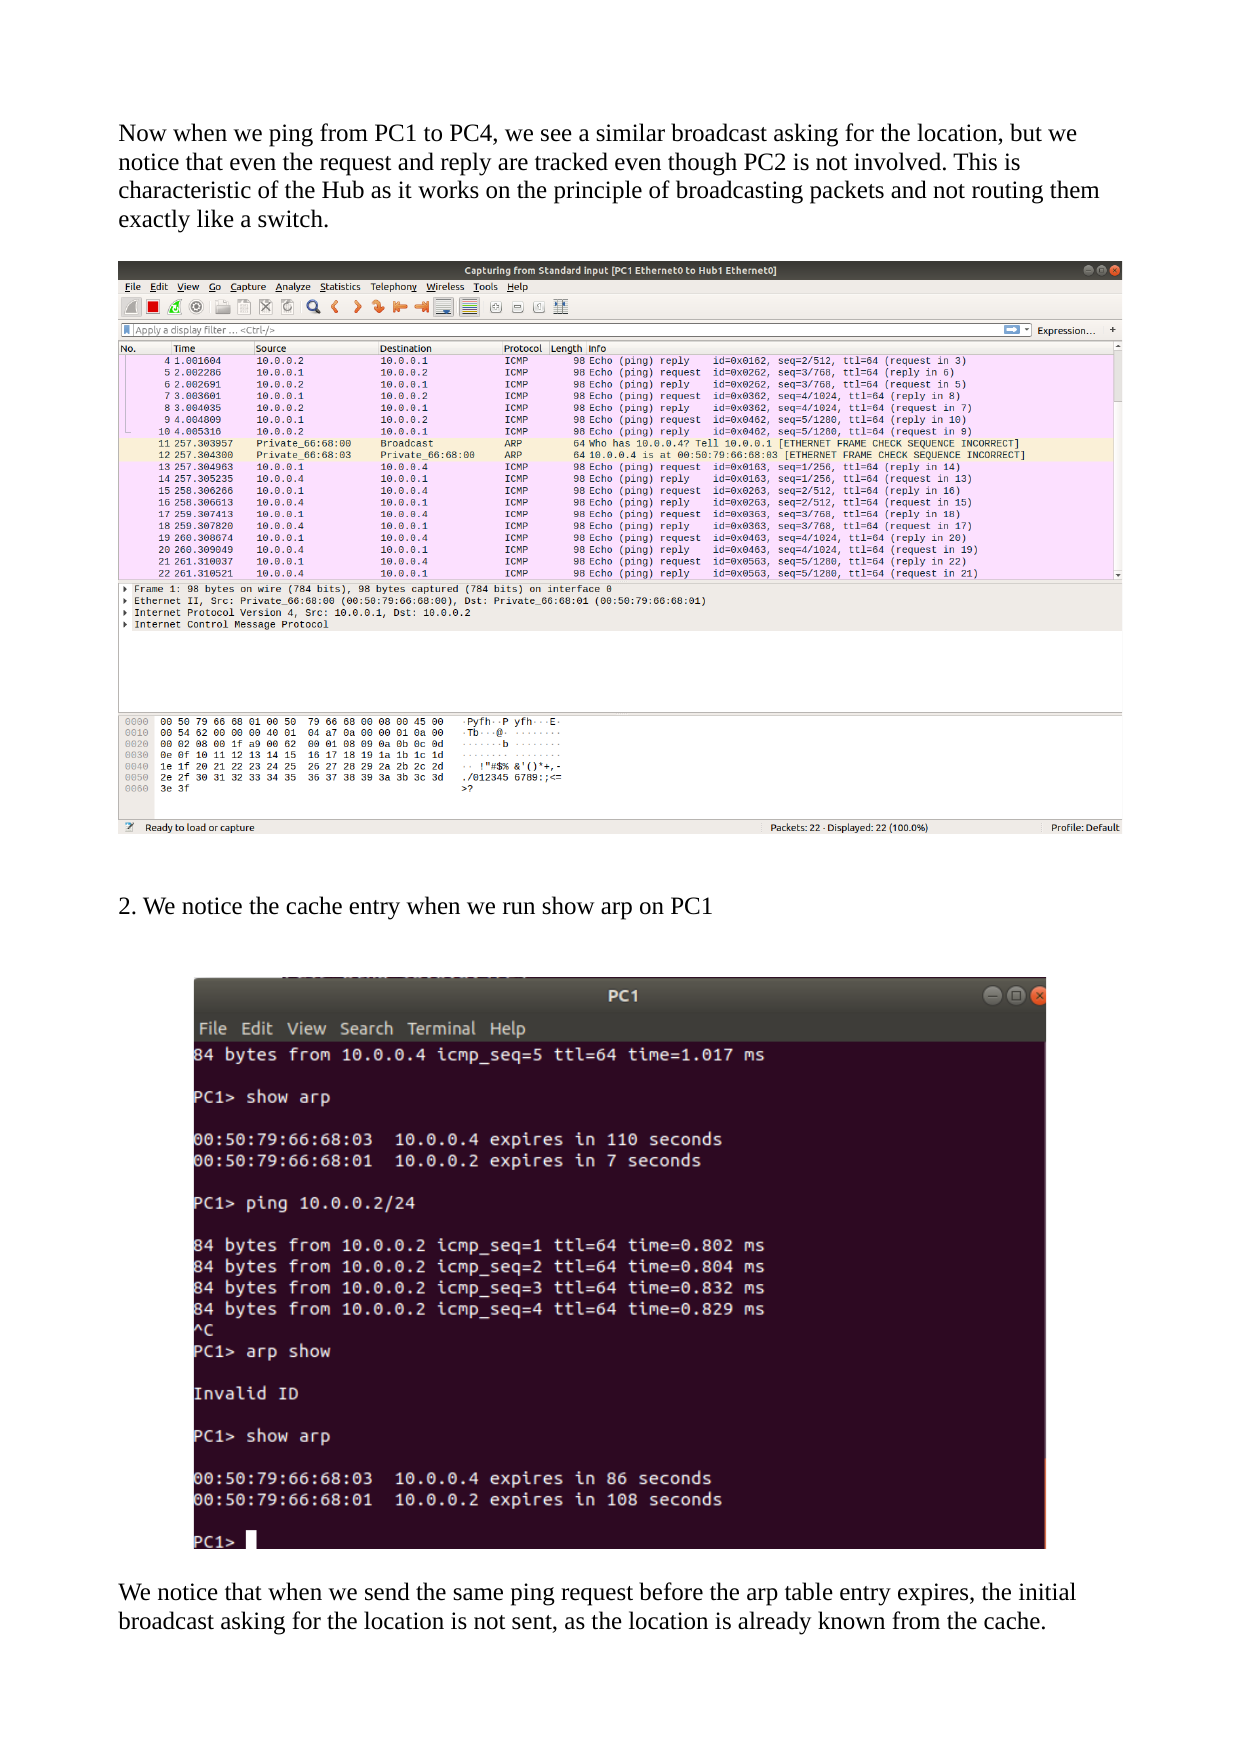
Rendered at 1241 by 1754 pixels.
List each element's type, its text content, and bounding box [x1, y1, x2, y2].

text We notice that when we send the same ping request before the arp table entry expires, the initial broadcast asking for the location is not sent, as the location is already known from the cache. [118, 1577, 1122, 1635]
text 2. We notice the cache entry when we run show arp on PC1 [118, 891, 1122, 920]
text Now when we ping from PC1 to PC4, we see a similar broadcast asking for the location, but we notice that even the request and reply are tracked even though PC2 is not involved. This is characteristic of the Hub as it works on the principle of broadcasting packets and not routing them exactly like a switch. [118, 118, 1122, 233]
picture [118, 261, 1123, 834]
picture [193, 977, 1047, 1549]
